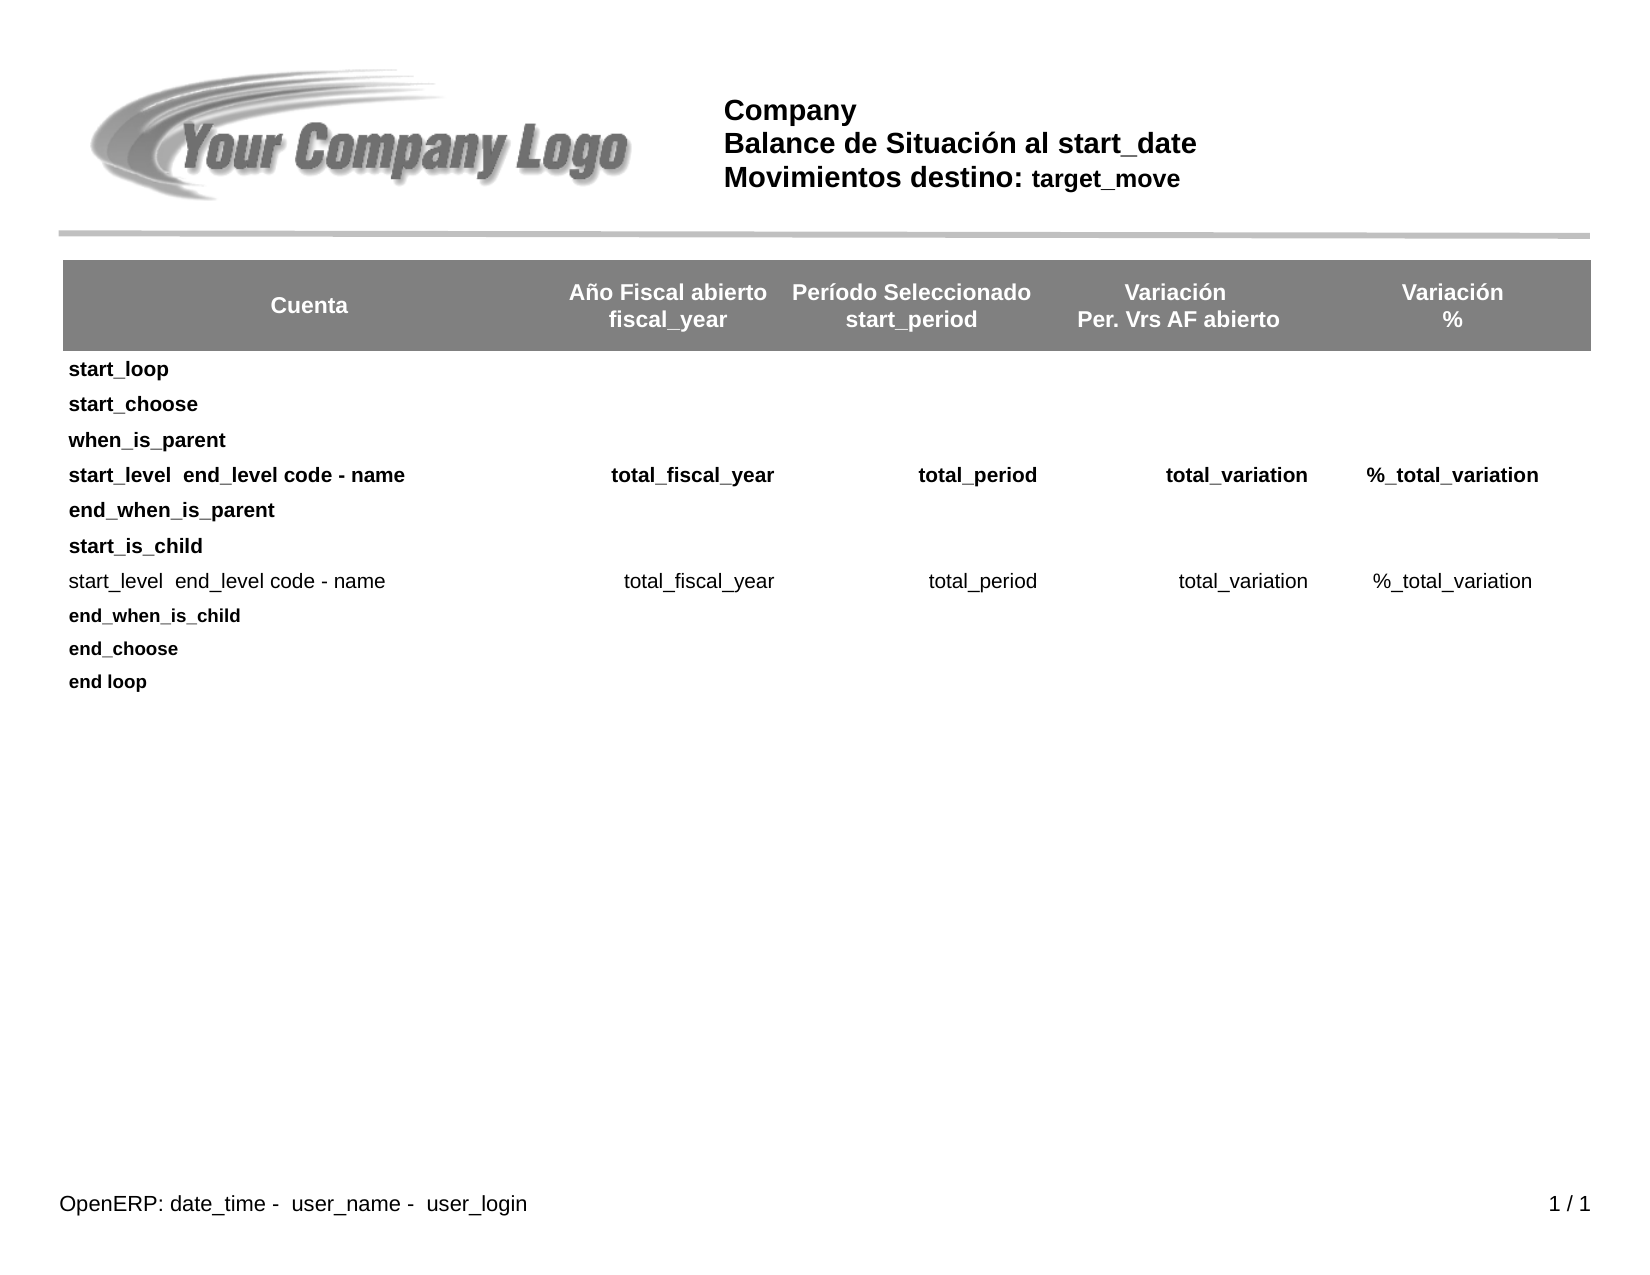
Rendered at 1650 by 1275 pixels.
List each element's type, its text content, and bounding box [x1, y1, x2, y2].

table_cell total_variation [1043, 457, 1314, 492]
table_cell total_variation [1043, 563, 1314, 599]
table_cell [1043, 665, 1314, 698]
table_cell [1314, 632, 1591, 665]
table_cell end_when_is_child [63, 599, 556, 632]
table_cell end_choose [63, 632, 556, 665]
text [59, 93, 89, 126]
table_cell [556, 632, 780, 665]
table_cell total_fiscal_year [556, 457, 780, 492]
table_cell start_is_child [63, 528, 1591, 563]
table_cell start_level end_level code - name [63, 457, 556, 492]
table_cell %_total_variation [1314, 563, 1591, 599]
table_cell start_level end_level code - name [63, 563, 556, 599]
table_cell total_period [780, 563, 1043, 599]
table_cell [1314, 665, 1591, 698]
text Company [632, 93, 1591, 126]
text Balance de Situación al start_date [632, 126, 1591, 160]
table_header Año Fiscal abierto fiscal_year [556, 260, 780, 351]
table_cell when_is_parent [63, 422, 1591, 457]
table_cell [780, 632, 1043, 665]
table_cell [1043, 632, 1314, 665]
table_cell end loop [63, 665, 556, 698]
table_cell [1043, 599, 1314, 632]
text [59, 126, 89, 160]
table_cell [780, 599, 1043, 632]
table_cell [556, 665, 780, 698]
table_cell end_when_is_parent [63, 492, 1591, 528]
table_cell %_total_variation [1314, 457, 1591, 492]
text [59, 160, 89, 193]
table_header Variación % [1314, 260, 1591, 351]
table_cell [780, 665, 1043, 698]
table_header Variación Per. Vrs AF abierto [1043, 260, 1314, 351]
table_header Cuenta [63, 260, 556, 351]
picture [89, 67, 632, 202]
table_cell start_choose [63, 386, 1591, 422]
table_cell total_period [780, 457, 1043, 492]
table_cell [556, 599, 780, 632]
table_cell start_loop [63, 351, 1591, 386]
table_header Período Seleccionado start_period [780, 260, 1043, 351]
table_cell [1314, 599, 1591, 632]
text Movimientos destino: target_move [632, 160, 1591, 193]
table_cell total_fiscal_year [556, 563, 780, 599]
